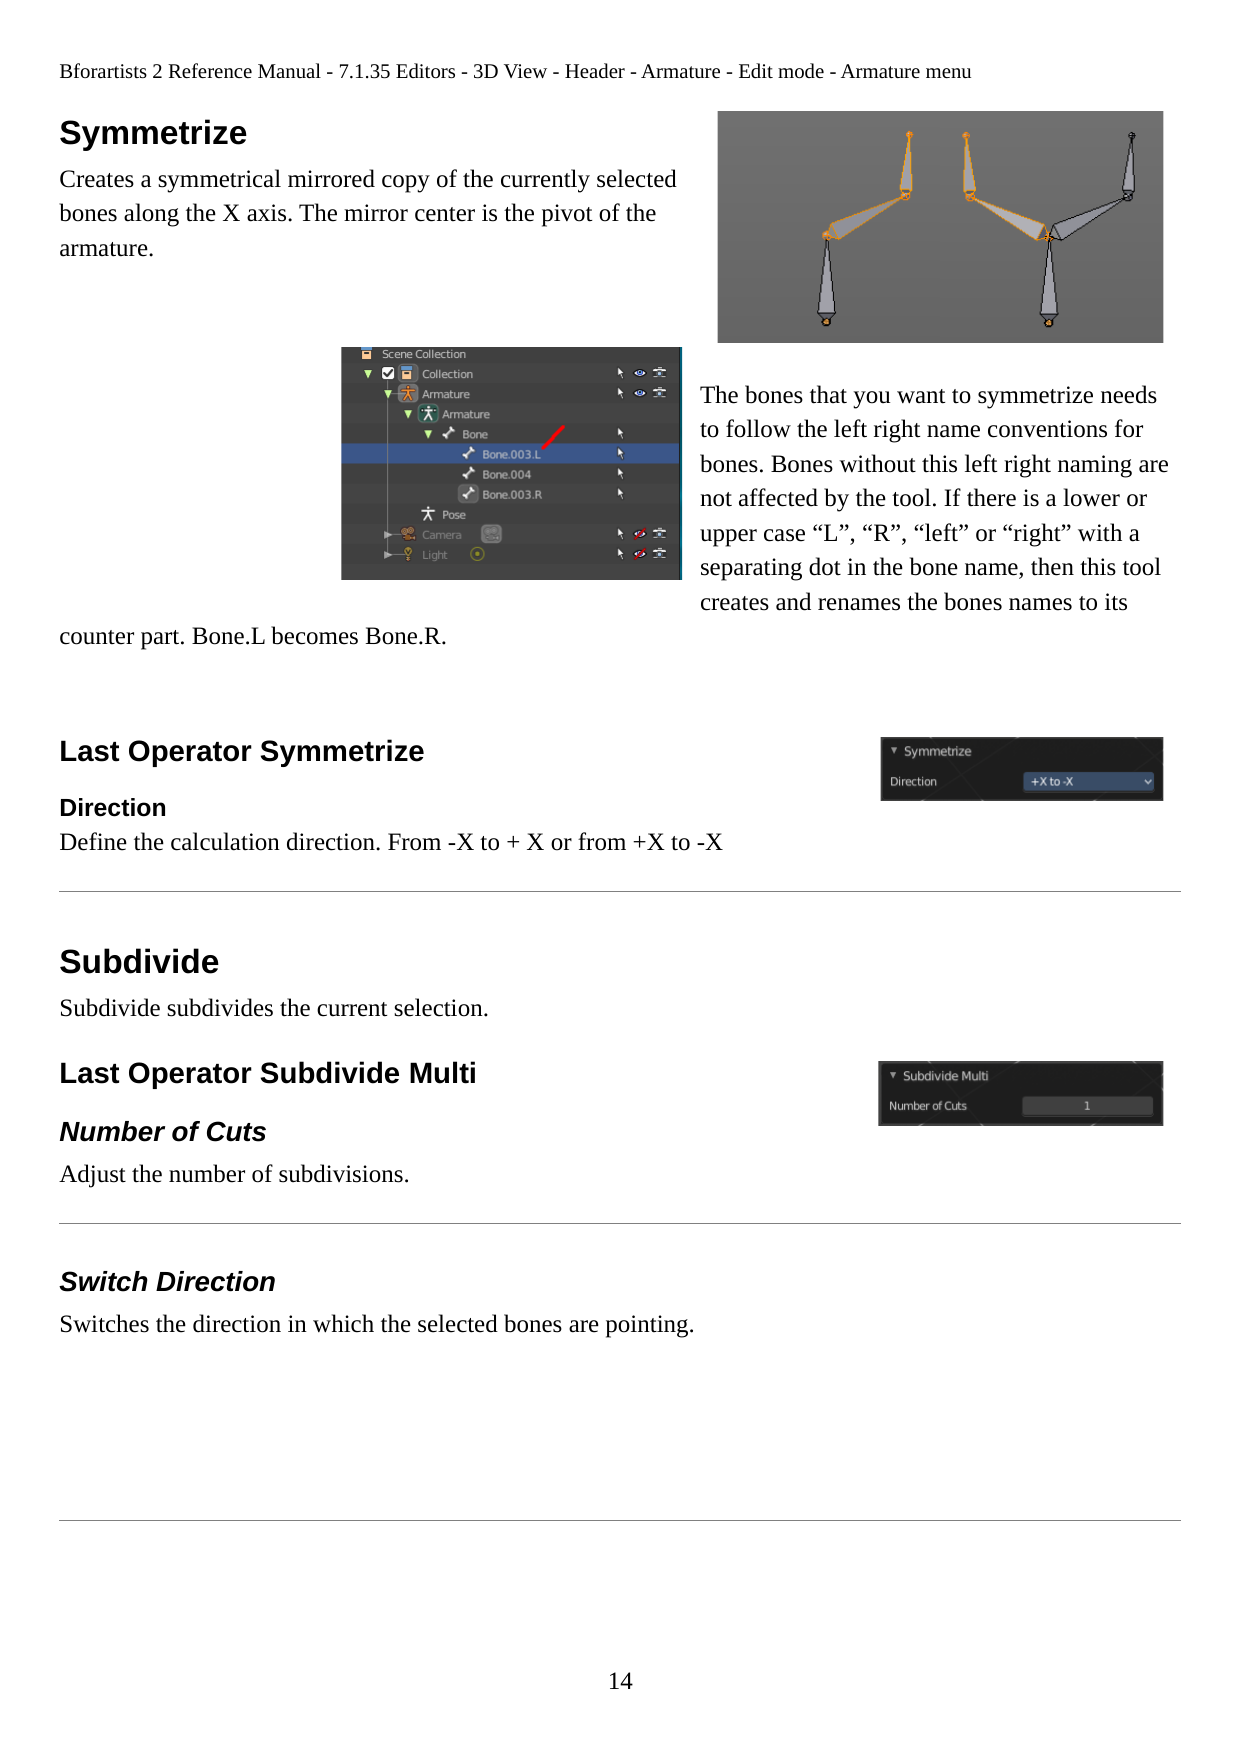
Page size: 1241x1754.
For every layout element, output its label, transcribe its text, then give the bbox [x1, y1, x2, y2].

subtitle Direction [59, 793, 1181, 821]
text The bones that you want to symmetrize needs to follow the left right name conventions for bones. Bones without this left right naming are not affected by the tool. If there is a lower or upper case “L”, “R”, “left” or “right” with a separating dot in the bone name, then this tool creates and renames the bones names to its counter part. Bone.L becomes Bone.R. [59, 380, 1181, 650]
text Creates a symmetrical mirrored copy of the currently selected bones along the X axis. The mirror center is the pivot of the armature. [59, 164, 717, 261]
picture [341, 347, 683, 580]
picture [717, 111, 1164, 343]
subtitle Switch Direction [59, 1265, 1181, 1297]
text Subdivide subdivides the current selection. [59, 993, 1181, 1021]
text Switches the direction in which the selected bones are pointing. [59, 1309, 1181, 1338]
text Define the calculation direction. From -X to + X or from +X to -X [59, 827, 1181, 856]
text Adjust the number of subdivisions. [59, 1159, 1181, 1188]
subtitle [1164, 113, 1181, 151]
subtitle Symmetrize [59, 113, 717, 151]
picture [880, 737, 1164, 801]
picture [878, 1061, 1164, 1126]
subtitle Last Operator Symmetrize [59, 734, 1181, 768]
subtitle Number of Cuts [59, 1115, 1181, 1147]
subtitle Last Operator Subdivide Multi [59, 1056, 1181, 1090]
subtitle Subdivide [59, 942, 1181, 980]
